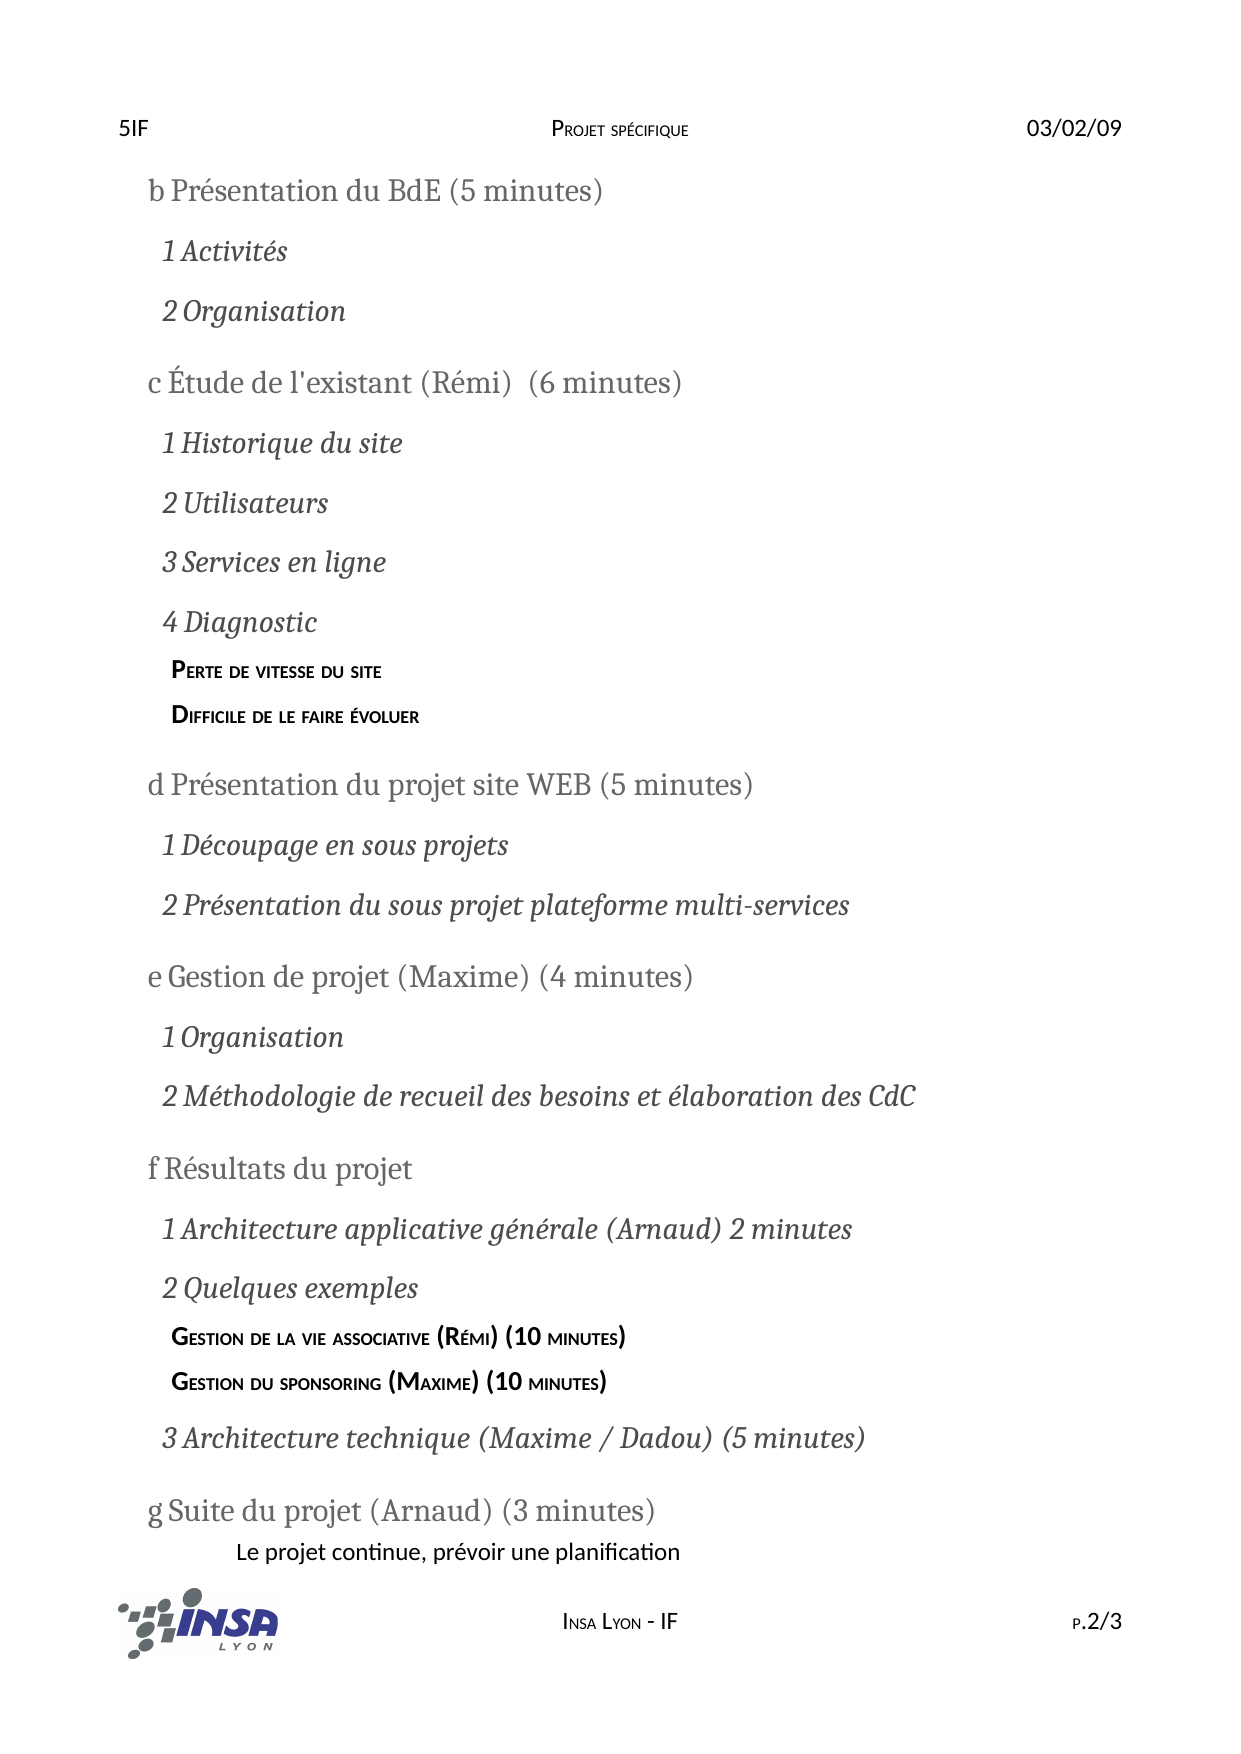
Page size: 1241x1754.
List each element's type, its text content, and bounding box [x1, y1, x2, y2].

subtitle Suite du projet (Arnaud) (3 minutes) [118, 1492, 1122, 1529]
subtitle Découpage en sous projets [118, 827, 1122, 863]
subtitle Résultats du projet [118, 1150, 1122, 1187]
subtitle Architecture applicative générale (Arnaud) 2 minutes [118, 1211, 1122, 1247]
text Le projet continue, prévoir une planification [177, 1541, 1122, 1566]
subtitle Organisation [118, 1019, 1122, 1055]
subtitle Présentation du BdE (5 minutes) [118, 173, 1122, 210]
subtitle Gestion de la vie associative (Rémi) (10 minutes) [118, 1324, 1122, 1352]
picture [118, 1588, 278, 1659]
subtitle Gestion du sponsoring (Maxime) (10 minutes) [118, 1369, 1122, 1397]
subtitle Organisation [118, 293, 1122, 329]
subtitle Quelques exemples [118, 1271, 1122, 1307]
subtitle Services en ligne [118, 545, 1122, 581]
subtitle Diagnostic [118, 604, 1122, 640]
subtitle Présentation du projet site WEB (5 minutes) [118, 766, 1122, 803]
subtitle Étude de l'existant (Rémi) (6 minutes) [118, 364, 1122, 402]
subtitle Activités [118, 234, 1122, 269]
subtitle Architecture technique (Maxime / Dadou) (5 minutes) [118, 1421, 1122, 1457]
subtitle Gestion de projet (Maxime) (4 minutes) [118, 958, 1122, 996]
subtitle Perte de vitesse du site [118, 658, 1122, 686]
subtitle Utilisateurs [118, 485, 1122, 521]
subtitle Difficile de le faire évoluer [118, 703, 1122, 731]
subtitle Méthodologie de recueil des besoins et élaboration des CdC [118, 1079, 1122, 1115]
subtitle Historique du site [118, 426, 1122, 462]
subtitle Présentation du sous projet plateforme multi-services [118, 887, 1122, 923]
